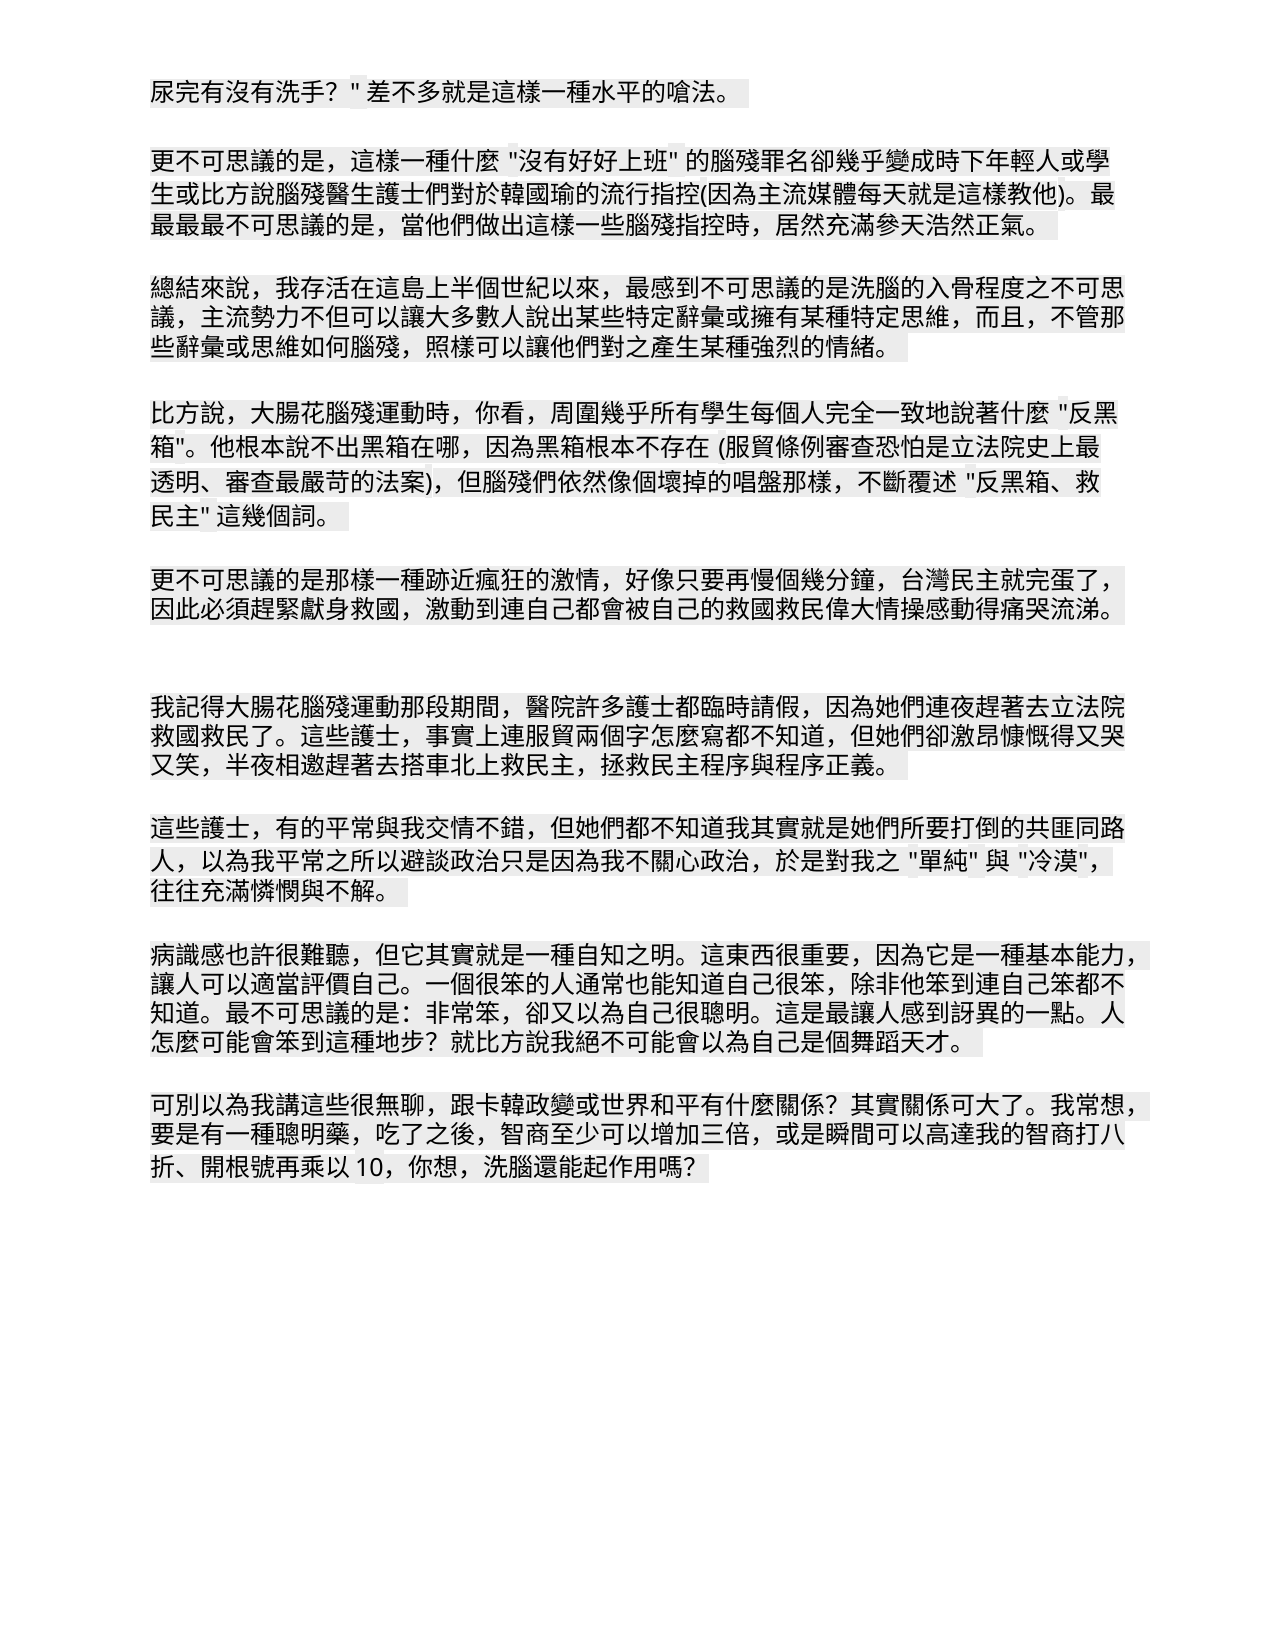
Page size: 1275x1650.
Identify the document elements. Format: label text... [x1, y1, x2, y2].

text 卡韓政變 (118)：病識感與溝通困境 陳真 2019. 07. 16. 病人見到醫生往往是盡量訴說症狀與不適，但有一種病人卻例外，那就是精神科；大多數精神病人是沒有病識感的，你說他有病，開藥給他吃，他說醫生你才有病，要吃你自己吃。 我發現有些東西是單行道，例如感情，例如某種 "視覺" 與 "溝通"。很多時候，感情是單向的，一方熱情澎湃，鞠躬盡瘁，至死不渝，另一方卻是只進不出。視覺也一樣，聰慧者 "看" 得見平庸者與腦殘，但後者卻看不見前者。 溝通也一樣，有溝沒有通是一種常態，因為有一方缺乏接收某種訊息的頻率，他不可能聽得見你在講什麼。就比方說，我想跟一隻猴子談談中美貿易大戰，估計是找不到溝通語彙與溝通管道的。反之卻不然，對方不用開口，你往往就知道他在想什麼以及將會說什麼了。不信你去街上隨便找個年輕人，問問他對於韓國瑜有什麼看法，答案一定就是那幾句："很混"、"不認真"、"草包"、"沒把高雄市長職位做滿"。 我常對這樣一種單行道現象感到很驚奇，同時也很無奈，因為它往往不可改變，也無從應對。許多時候，面對這種狀況，我就怕了，因為你根本找不到足以溝通的辭彙；一時之間，感覺自己就像個怪物那樣，瞬間就被一大團誤解與扭曲所包圍而無法掙脫。 我同時也常對缺乏病識感 (或說自知之明) 感到很震驚，很難想像一個人為何會笨到居然連自己知道什麼、不知道什麼都不知道。 說這樣一些腦殘是鸚鵡，基本上是侮辱了鸚鵡，因為鸚鵡不具侵略性，牠不會傻到以為自己真的懂得自己在說什麼，牠只是依樣畫葫蘆學著發出聲音，如此而已，並無積極表態成份，更不用說嗆聲了。可是，腦殘者卻往往很喜歡嗆聲。嗆聲很好，問題是你嗆得對不對。 報紙最喜歡報導韓國瑜又被哪個學生或哪個年輕人嗆聲，每天無數的這類報導，以營造一種 "韓國瑜很爛" 的流行氛圍，使得腦殘們以嗆韓為酷炫。嗆來嗆去，都是嗆一些完全與基本事實背道而馳的東西，例如嗆他很蠢很低能、很混很偷懶等等。 今天韓國瑜請假北上，參加初選記者會。可是，你看，各媒體今天又大張旗鼓報導一個年輕人在高鐵站正氣凜然地當面對著韓國瑜嗆聲說："今天是周一上班日，為什麼你不在高雄上班？" 你看，有夠腦殘吧。我們應該發明一個比腦殘還腦殘的辭彙來形容這樣一種不可思議的智能表現。這樣一種嗆聲就好像有人在比方說波士頓車站遇到川普，卻正氣凜然地罵他說："今天是周一上班日，為什麼你不在華盛頓上班？" 大家懂我的意思吧？很不可思議吧？是不是很低能？某一天有沒有留在哪個城市上班，怎麼會變成一種滔天大罪般的罪名呢？我們就算再怎麼不屑蔡英文，也不至於蠢到對她嗆聲說："今天是周一上班日，為什麼你不在台北上班？" 那就好像嗆她說："妳剛才去尿尿，尿完有沒有洗手？" 差不多就是這樣一種水平的嗆法。 更不可思議的是，這樣一種什麼 "沒有好好上班" 的腦殘罪名卻幾乎變成時下年輕人或學生或比方說腦殘醫生護士們對於韓國瑜的流行指控(因為主流媒體每天就是這樣教他)。最最最最不可思議的是，當他們做出這樣一些腦殘指控時，居然充滿參天浩然正氣。 總結來說，我存活在這島上半個世紀以來，最感到不可思議的是洗腦的入骨程度之不可思議，主流勢力不但可以讓大多數人說出某些特定辭彙或擁有某種特定思維，而且，不管那些辭彙或思維如何腦殘，照樣可以讓他們對之產生某種強烈的情緒。 比方說，大腸花腦殘運動時，你看，周圍幾乎所有學生每個人完全一致地說著什麼 "反黑箱"。他根本說不出黑箱在哪，因為黑箱根本不存在 (服貿條例審查恐怕是立法院史上最透明、審查最嚴苛的法案)，但腦殘們依然像個壞掉的唱盤那樣，不斷覆述 "反黑箱、救民主" 這幾個詞。 更不可思議的是那樣一種跡近瘋狂的激情，好像只要再慢個幾分鐘，台灣民主就完蛋了，因此必須趕緊獻身救國，激動到連自己都會被自己的救國救民偉大情操感動得痛哭流涕。 我記得大腸花腦殘運動那段期間，醫院許多護士都臨時請假，因為她們連夜趕著去立法院救國救民了。這些護士，事實上連服貿兩個字怎麼寫都不知道，但她們卻激昂慷慨得又哭又笑，半夜相邀趕著去搭車北上救民主，拯救民主程序與程序正義。 這些護士，有的平常與我交情不錯，但她們都不知道我其實就是她們所要打倒的共匪同路人，以為我平常之所以避談政治只是因為我不關心政治，於是對我之 "單純" 與 "冷漠"，往往充滿憐憫與不解。 病識感也許很難聽，但它其實就是一種自知之明。這東西很重要，因為它是一種基本能力，讓人可以適當評價自己。一個很笨的人通常也能知道自己很笨，除非他笨到連自己笨都不知道。最不可思議的是：非常笨，卻又以為自己很聰明。這是最讓人感到訝異的一點。人怎麼可能會笨到這種地步？就比方說我絕不可能會以為自己是個舞蹈天才。 可別以為我講這些很無聊，跟卡韓政變或世界和平有什麼關係？其實關係可大了。我常想，要是有一種聰明藥，吃了之後，智商至少可以增加三倍，或是瞬間可以高達我的智商打八折、開根號再乘以10，你想，洗腦還能起作用嗎？ [150, 75, 1125, 1184]
